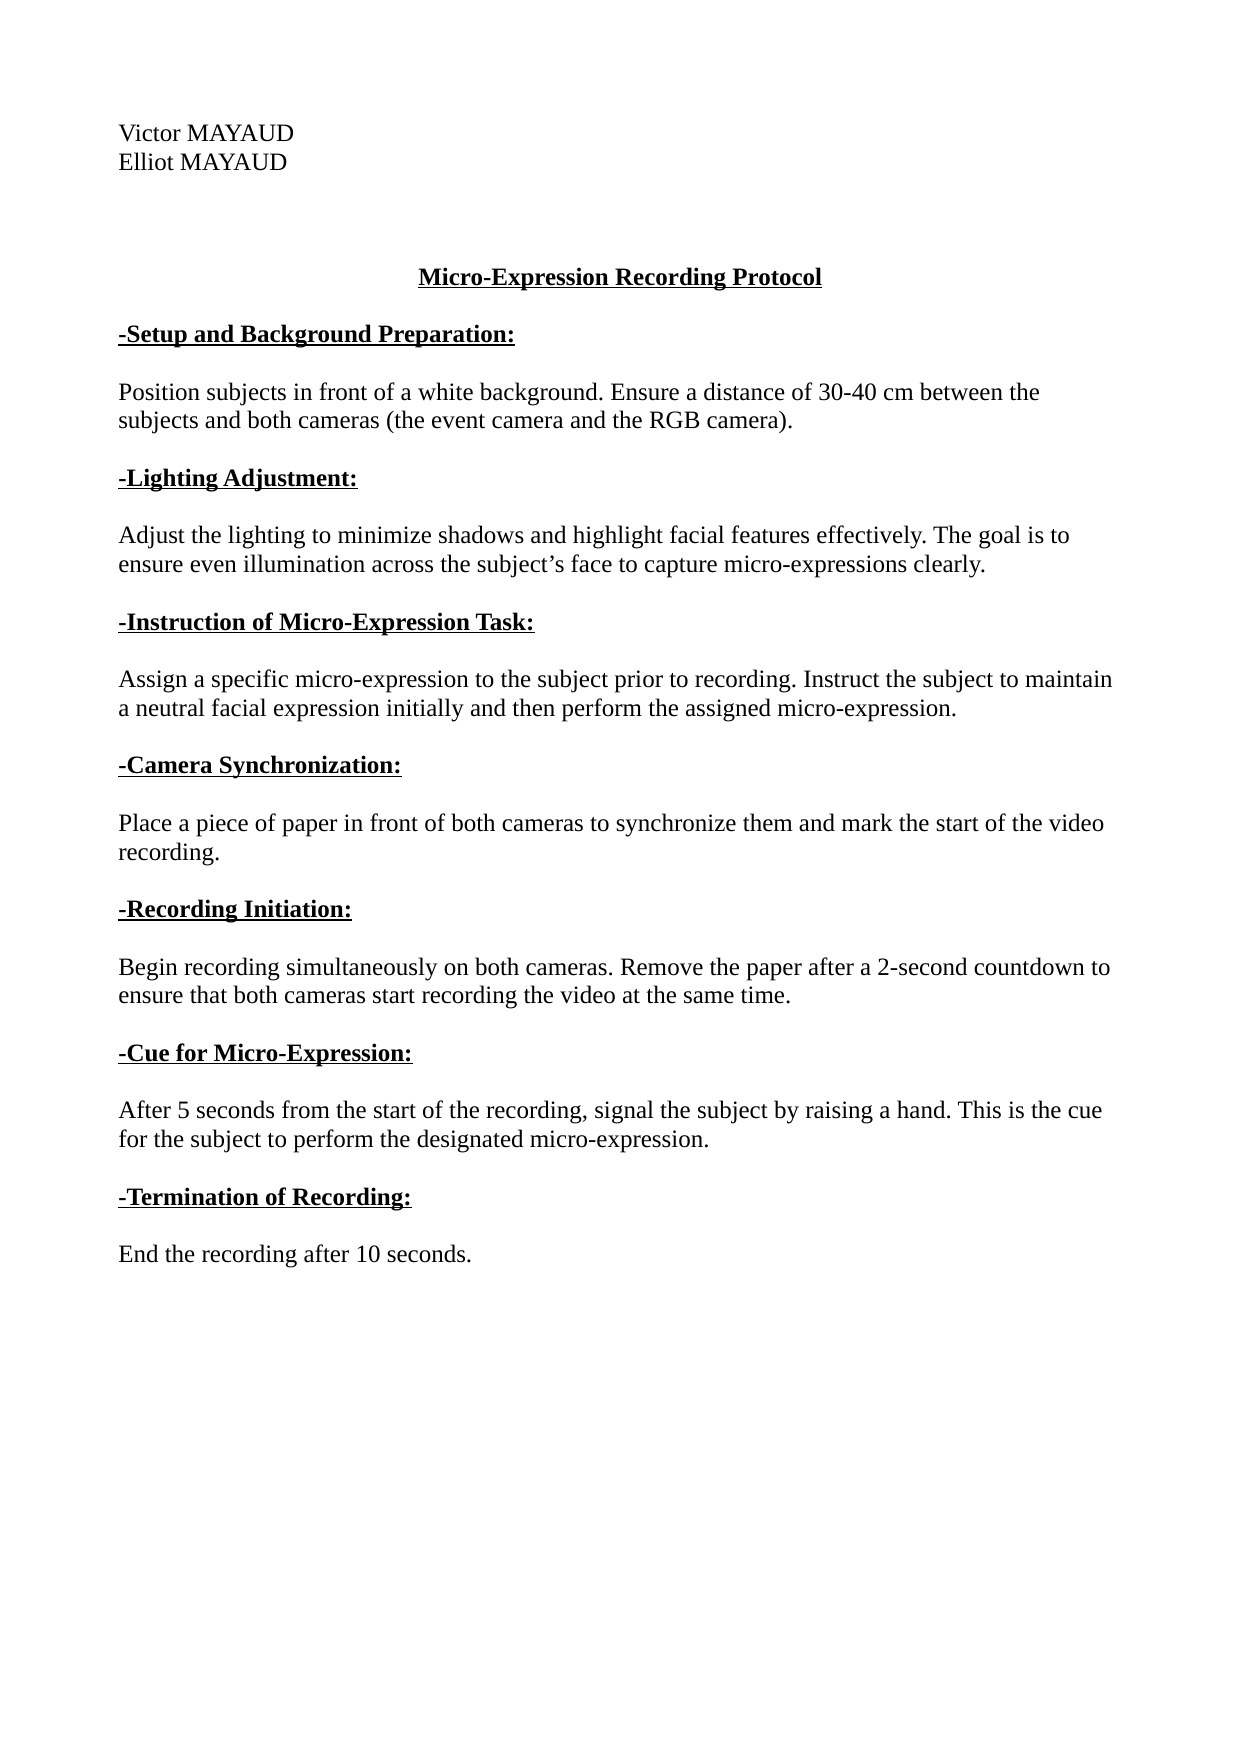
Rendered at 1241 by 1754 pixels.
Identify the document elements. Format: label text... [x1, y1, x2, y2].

text -Instruction of Micro-Expression Task: [118, 607, 1122, 636]
text Place a piece of paper in front of both cameras to synchronize them and mark the start of the video recording. [118, 808, 1122, 866]
text Begin recording simultaneously on both cameras. Remove the paper after a 2-second countdown to ensure that both cameras start recording the video at the same time. [118, 952, 1122, 1009]
text Victor MAYAUD [118, 118, 1122, 147]
text -Recording Initiation: [118, 894, 1122, 923]
text Micro-Expression Recording Protocol [118, 262, 1122, 291]
text -Cue for Micro-Expression: [118, 1038, 1122, 1067]
text Position subjects in front of a white background. Ensure a distance of 30-40 cm between the subjects and both cameras (the event camera and the RGB camera). [118, 377, 1122, 434]
text Adjust the lighting to minimize shadows and highlight facial features effectively. The goal is to ensure even illumination across the subject’s face to capture micro-expressions clearly. [118, 521, 1122, 578]
text -Camera Synchronization: [118, 751, 1122, 779]
text -Termination of Recording: [118, 1182, 1122, 1211]
text Elliot MAYAUD [118, 147, 1122, 176]
text After 5 seconds from the start of the recording, signal the subject by raising a hand. This is the cue for the subject to perform the designated micro-expression. [118, 1096, 1122, 1153]
text -Lighting Adjustment: [118, 463, 1122, 492]
text -Setup and Background Preparation: [118, 319, 1122, 348]
text End the recording after 10 seconds. [118, 1239, 1122, 1268]
text Assign a specific micro-expression to the subject prior to recording. Instruct the subject to maintain a neutral facial expression initially and then perform the assigned micro-expression. [118, 664, 1122, 722]
